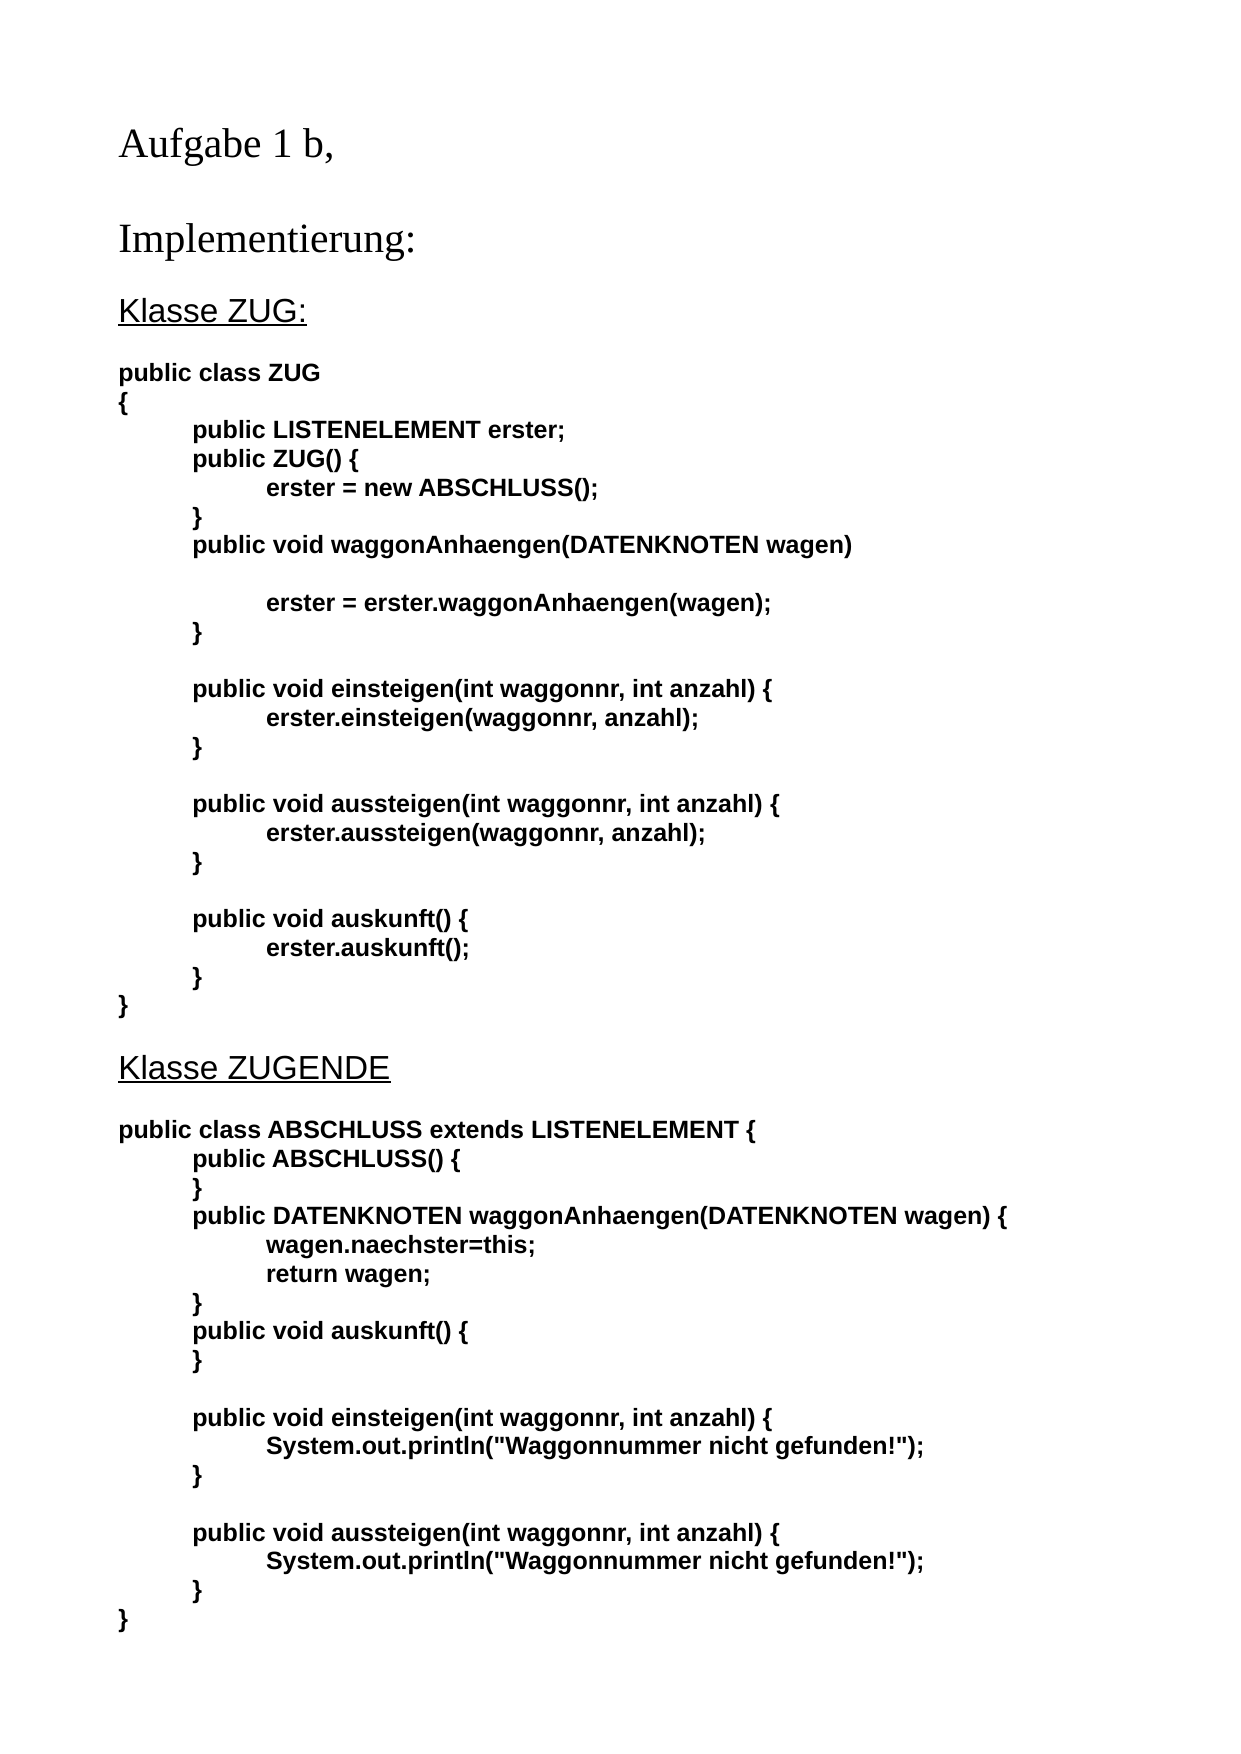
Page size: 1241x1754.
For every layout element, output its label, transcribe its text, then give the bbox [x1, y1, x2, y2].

text } [118, 1287, 1122, 1316]
text public void aussteigen(int waggonnr, int anzahl) { [118, 1517, 1122, 1546]
text { [118, 387, 1122, 415]
text } [118, 732, 1122, 760]
text public void auskunft() { [118, 904, 1122, 933]
text } [118, 1345, 1122, 1374]
text erster.auskunft(); [118, 933, 1122, 962]
text System.out.println("Waggonnummer nicht gefunden!"); [118, 1431, 1122, 1460]
text } [118, 1604, 1122, 1632]
text } [118, 1460, 1122, 1489]
text public ZUG() { [118, 444, 1122, 473]
text public void waggonAnhaengen(DATENKNOTEN wagen) [118, 530, 1122, 559]
text } [118, 1172, 1122, 1201]
text } [118, 617, 1122, 645]
text erster = erster.waggonAnhaengen(wagen); [118, 588, 1122, 617]
text public DATENKNOTEN waggonAnhaengen(DATENKNOTEN wagen) { [118, 1201, 1122, 1230]
text public void aussteigen(int waggonnr, int anzahl) { [118, 789, 1122, 818]
text public void einsteigen(int waggonnr, int anzahl) { [118, 674, 1122, 703]
text public void einsteigen(int waggonnr, int anzahl) { [118, 1402, 1122, 1431]
text public class ABSCHLUSS extends LISTENELEMENT { [118, 1115, 1122, 1144]
text Klasse ZUGENDE [118, 1048, 1122, 1086]
text } [118, 1575, 1122, 1604]
text erster.aussteigen(waggonnr, anzahl); [118, 818, 1122, 847]
text Implementierung: [118, 214, 1122, 262]
text public void auskunft() { [118, 1316, 1122, 1345]
text System.out.println("Waggonnummer nicht gefunden!"); [118, 1546, 1122, 1575]
text public LISTENELEMENT erster; [118, 415, 1122, 444]
text } [118, 990, 1122, 1019]
text } [118, 502, 1122, 530]
text } [118, 847, 1122, 875]
text erster.einsteigen(waggonnr, anzahl); [118, 703, 1122, 732]
text erster = new ABSCHLUSS(); [118, 473, 1122, 502]
text } [118, 962, 1122, 990]
text Aufgabe 1 b, [118, 118, 1122, 166]
text return wagen; [118, 1259, 1122, 1287]
text Klasse ZUG: [118, 291, 1122, 329]
text public ABSCHLUSS() { [118, 1144, 1122, 1172]
text public class ZUG [118, 358, 1122, 387]
text wagen.naechster=this; [118, 1230, 1122, 1259]
